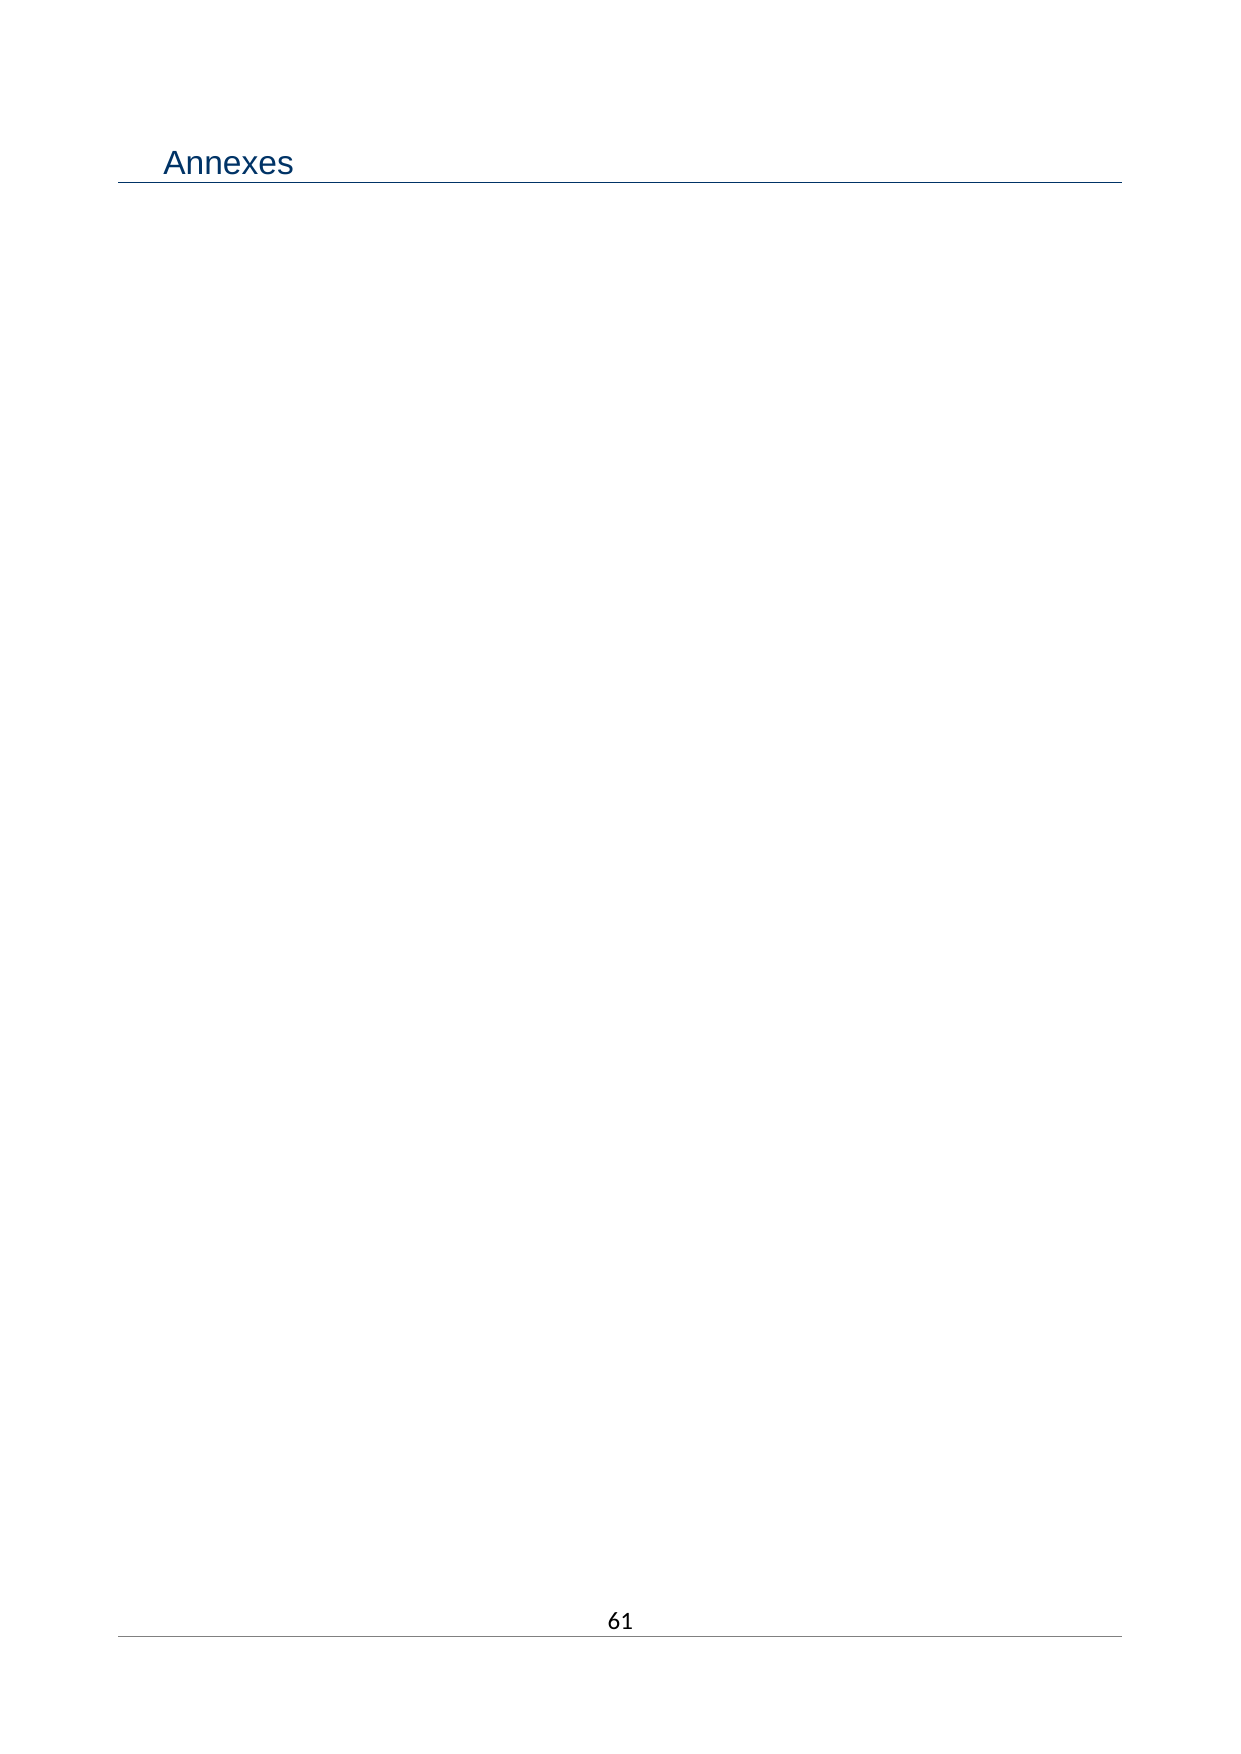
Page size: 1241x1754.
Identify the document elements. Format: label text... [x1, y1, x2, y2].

subtitle Annexes [118, 143, 1122, 182]
